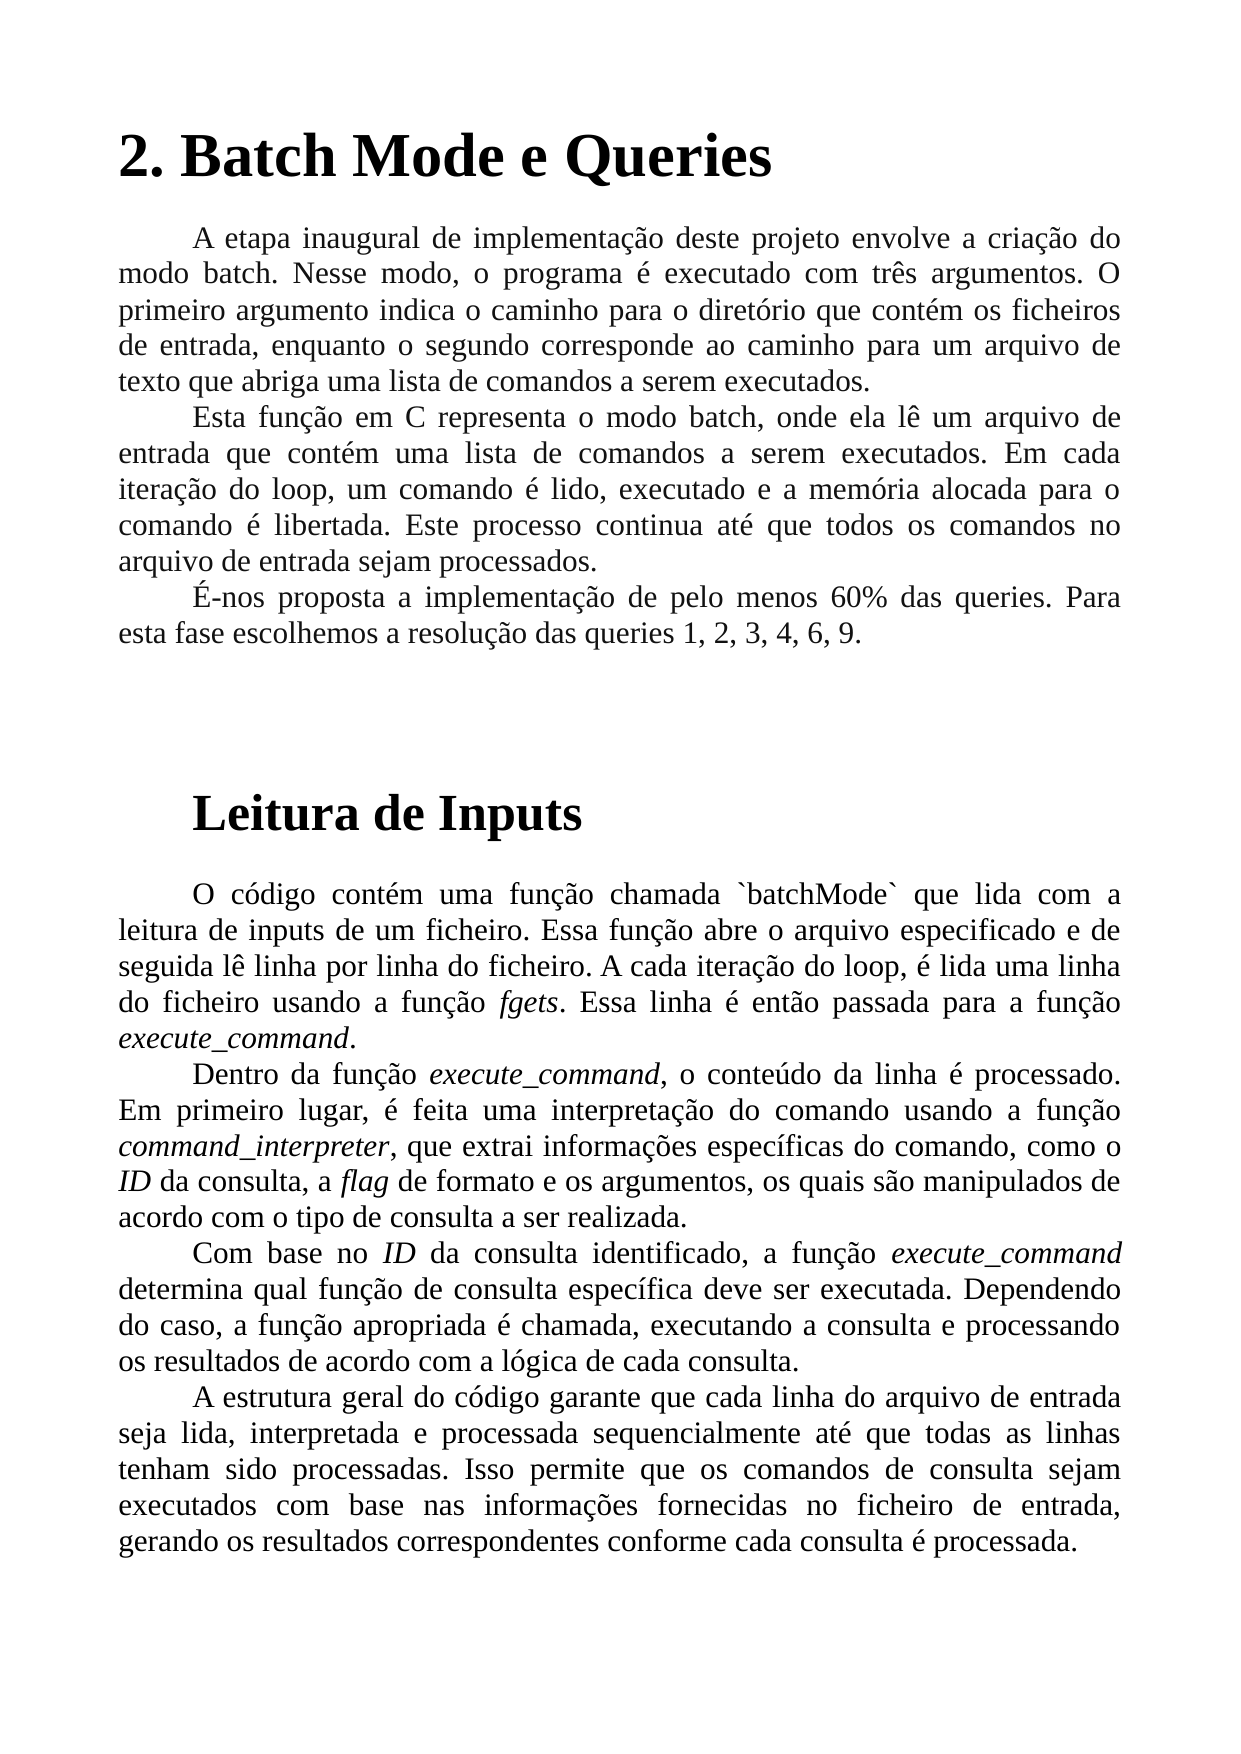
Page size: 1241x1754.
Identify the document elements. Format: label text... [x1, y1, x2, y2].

text A etapa inaugural de implementação deste projeto envolve a criação do modo batch. Nesse modo, o programa é executado com três argumentos. O primeiro argumento indica o caminho para o diretório que contém os ficheiros de entrada, enquanto o segundo corresponde ao caminho para um arquivo de texto que abriga uma lista de comandos a serem executados. [118, 219, 1122, 398]
text Leitura de Inputs [118, 781, 1122, 841]
text Com base no ID da consulta identificado, a função execute_command determina qual função de consulta específica deve ser executada. Dependendo do caso, a função apropriada é chamada, executando a consulta e processando os resultados de acordo com a lógica de cada consulta. [118, 1234, 1122, 1378]
text Esta função em C representa o modo batch, onde ela lê um arquivo de entrada que contém uma lista de comandos a serem executados. Em cada iteração do loop, um comando é lido, executado e a memória alocada para o comando é libertada. Este processo continua até que todos os comandos no arquivo de entrada sejam processados. [118, 398, 1122, 578]
text A estrutura geral do código garante que cada linha do arquivo de entrada seja lida, interpretada e processada sequencialmente até que todas as linhas tenham sido processadas. Isso permite que os comandos de consulta sejam executados com base nas informações fornecidas no ficheiro de entrada, gerando os resultados correspondentes conforme cada consulta é processada. [118, 1378, 1122, 1558]
text Dentro da função execute_command, o conteúdo da linha é processado. Em primeiro lugar, é feita uma interpretação do comando usando a função command_interpreter, que extrai informações específicas do comando, como o ID da consulta, a flag de formato e os argumentos, os quais são manipulados de acordo com o tipo de consulta a ser realizada. [118, 1055, 1122, 1234]
text O código contém uma função chamada `batchMode` que lida com a leitura de inputs de um ficheiro. Essa função abre o arquivo especificado e de seguida lê linha por linha do ficheiro. A cada iteração do loop, é lida uma linha do ficheiro usando a função fgets. Essa linha é então passada para a função execute_command. [118, 875, 1122, 1055]
text 2. Batch Mode e Queries [118, 118, 1122, 190]
text É-nos proposta a implementação de pelo menos 60% das queries. Para esta fase escolhemos a resolução das queries 1, 2, 3, 4, 6, 9. [118, 578, 1122, 650]
